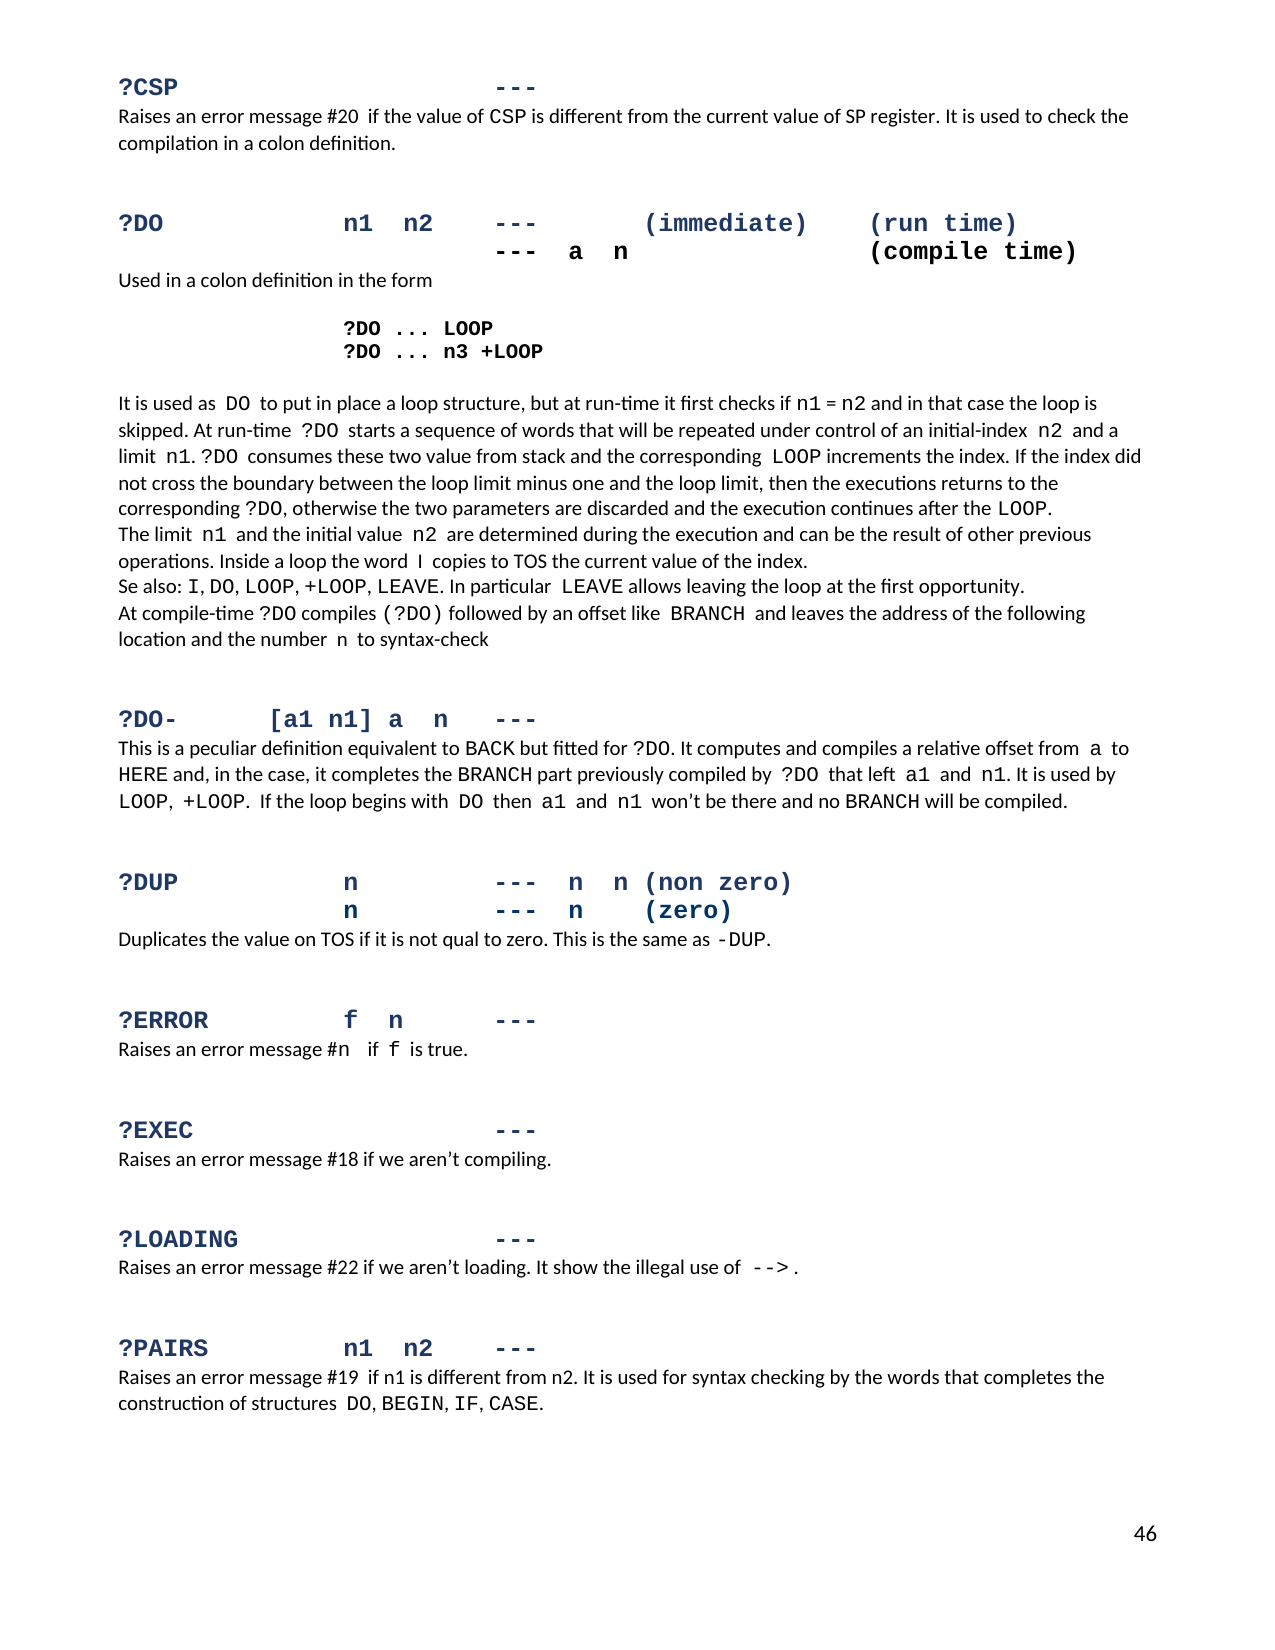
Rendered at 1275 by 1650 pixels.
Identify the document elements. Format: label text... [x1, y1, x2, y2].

text Used in a colon definition in the form [118, 267, 1157, 292]
subtitle ?DO n1 n2 --- (immediate) (run time) [118, 210, 1157, 238]
subtitle ?DUP n --- n n (non zero) [118, 869, 1157, 898]
text It is used as DO to put in place a loop structure, but at run-time it first checks if n1 = n2 and in that case the loop is skipped. At run-time ?DO starts a sequence of words that will be repeated under control of an initial-index n2 and a limit n1. ?DO consumes these two value from stack and the corresponding LOOP increments the index. If the index did not cross the boundary between the loop limit minus one and the loop limit, then the executions returns to the corresponding ?DO, otherwise the two parameters are discarded and the execution continues after the LOOP. [118, 390, 1157, 522]
text Raises an error message #18 if we aren’t compiling. [118, 1146, 1157, 1171]
text Se also: I, DO, LOOP, +LOOP, LEAVE. In particular LEAVE allows leaving the loop at the first opportunity. [118, 573, 1157, 600]
subtitle ?LOADING --- [118, 1226, 1157, 1254]
subtitle ?DO- [a1 n1] a n --- [118, 707, 1157, 735]
text Duplicates the value on TOS if it is not qual to zero. This is the same as -DUP. [118, 926, 1157, 953]
text Raises an error message #20 if the value of CSP is different from the current value of SP register. It is used to check the compilation in a colon definition. [118, 103, 1157, 155]
subtitle ?CSP --- [118, 75, 1157, 103]
text Raises an error message #n if f is true. [118, 1036, 1157, 1062]
subtitle ?ERROR f n --- [118, 1008, 1157, 1036]
subtitle ?EXEC --- [118, 1117, 1157, 1146]
text Raises an error message #22 if we aren’t loading. It show the illegal use of --> . [118, 1254, 1157, 1281]
text The limit n1 and the initial value n2 are determined during the execution and can be the result of other previous operations. Inside a loop the word I copies to TOS the current value of the index. [118, 522, 1157, 573]
text This is a peculiar definition equivalent to BACK but fitted for ?DO. It computes and compiles a relative offset from a to HERE and, in the case, it completes the BRANCH part previously compiled by ?DO that left a1 and n1. It is used by LOOP, +LOOP. If the loop begins with DO then a1 and n1 won’t be there and no BRANCH will be compiled. [118, 735, 1157, 814]
text ?DO ... LOOP [118, 318, 1157, 341]
text --- a n (compile time) [118, 238, 1157, 267]
text At compile-time ?DO compiles (?DO) followed by an offset like BRANCH and leaves the address of the following location and the number n to syntax-check [118, 600, 1157, 652]
text Raises an error message #19 if n1 is different from n2. It is used for syntax checking by the words that completes the construction of structures DO, BEGIN, IF, CASE. [118, 1364, 1157, 1416]
text ?DO ... n3 +LOOP [118, 341, 1157, 365]
text n --- n (zero) [118, 898, 1157, 926]
subtitle ?PAIRS n1 n2 --- [118, 1336, 1157, 1364]
